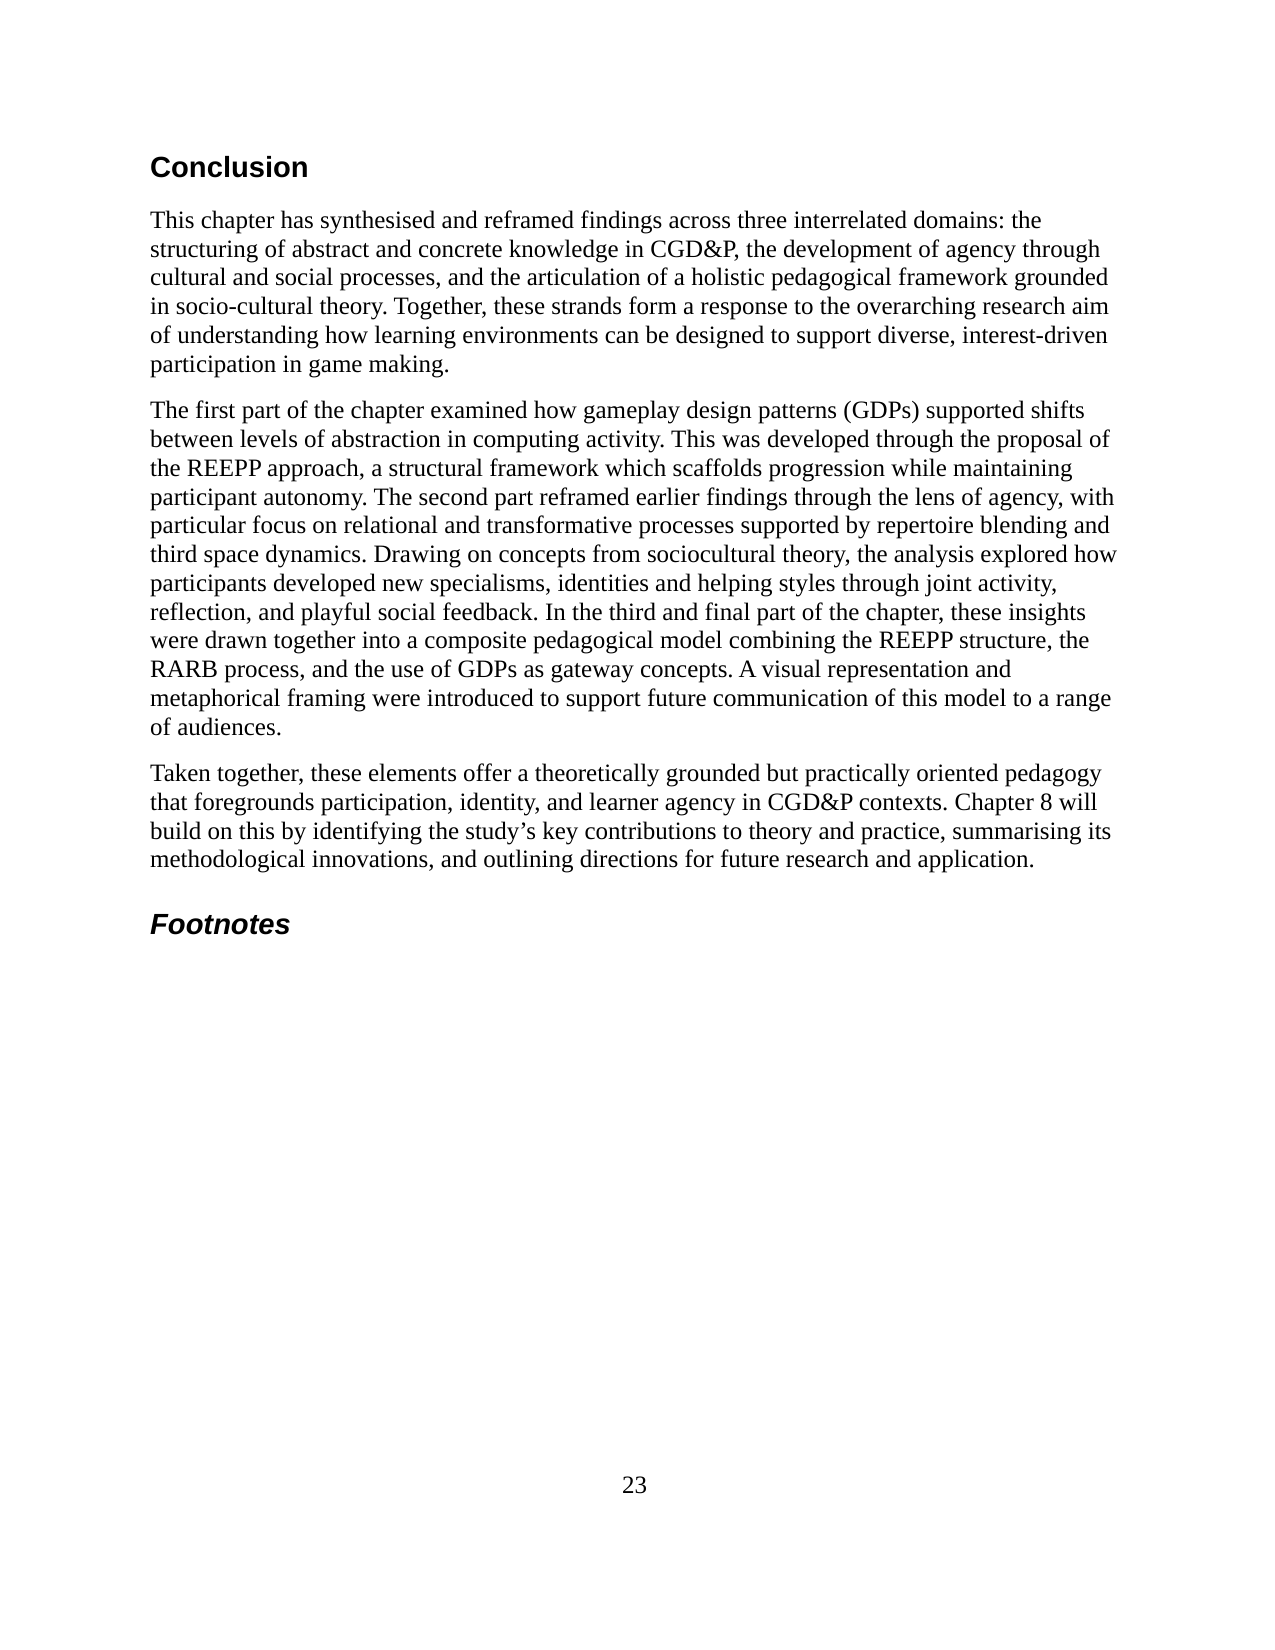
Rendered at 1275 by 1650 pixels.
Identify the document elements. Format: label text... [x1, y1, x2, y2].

text Taken together, these elements offer a theoretically grounded but practically oriented pedagogy that foregrounds participation, identity, and learner agency in CGD&P contexts. Chapter 8 will build on this by identifying the study’s key contributions to theory and practice, summarising its methodological innovations, and outlining directions for future research and application. [150, 758, 1125, 873]
text This chapter has synthesised and reframed findings across three interrelated domains: the structuring of abstract and concrete knowledge in CGD&P, the development of agency through cultural and social processes, and the articulation of a holistic pedagogical framework grounded in socio-cultural theory. Together, these strands form a response to the overarching research aim of understanding how learning environments can be designed to support diverse, interest-driven participation in game making. [150, 205, 1125, 377]
text The first part of the chapter examined how gameplay design patterns (GDPs) supported shifts between levels of abstraction in computing activity. This was developed through the proposal of the REEPP approach, a structural framework which scaffolds progression while maintaining participant autonomy. The second part reframed earlier findings through the lens of agency, with particular focus on relational and transformative processes supported by repertoire blending and third space dynamics. Drawing on concepts from sociocultural theory, the analysis explored how participants developed new specialisms, identities and helping styles through joint activity, reflection, and playful social feedback. In the third and final part of the chapter, these insights were drawn together into a composite pedagogical model combining the REEPP structure, the RARB process, and the use of GDPs as gateway concepts. A visual representation and metaphorical framing were introduced to support future communication of this model to a range of audiences. [150, 395, 1125, 740]
subtitle Conclusion [150, 150, 1125, 183]
subtitle Footnotes [150, 907, 1125, 941]
